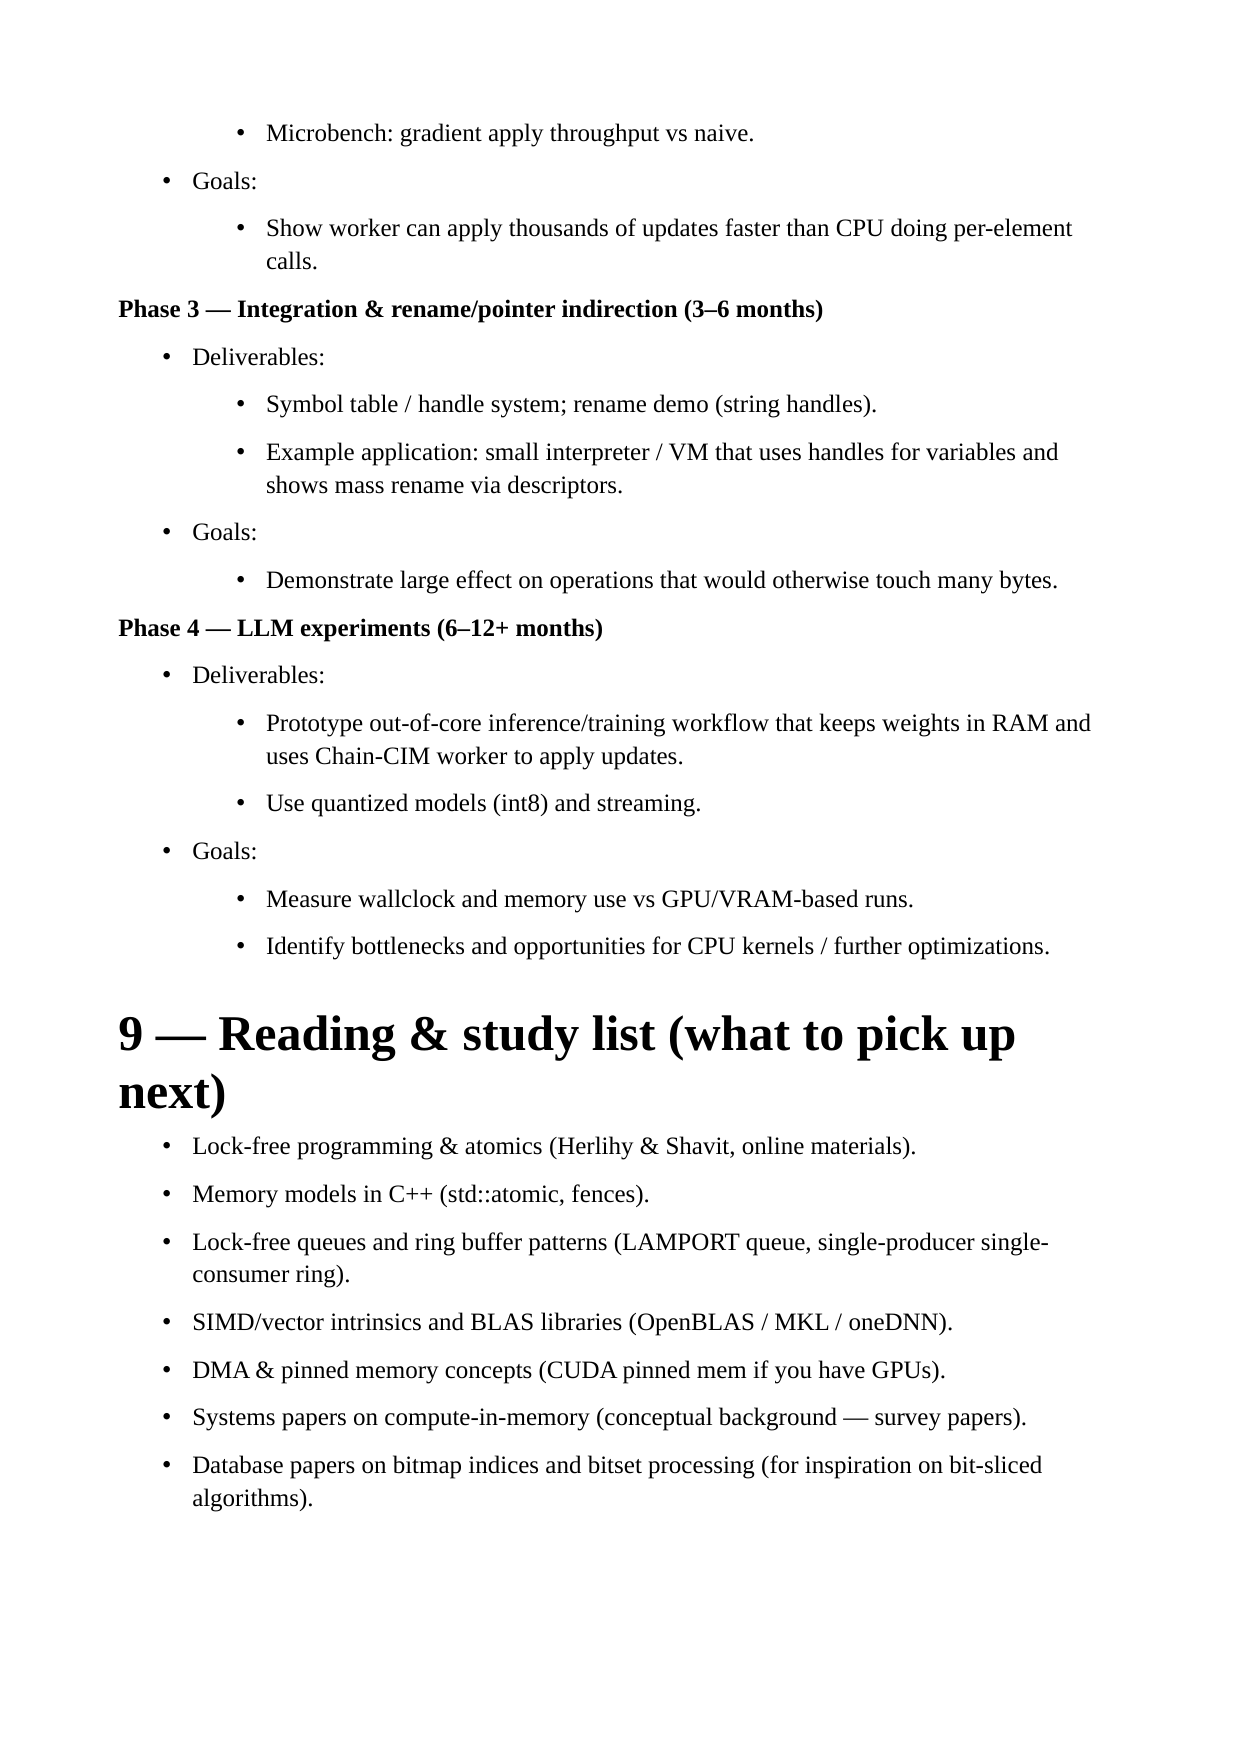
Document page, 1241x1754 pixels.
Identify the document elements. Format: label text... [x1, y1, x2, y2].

list Show worker can apply thousands of updates faster than CPU doing per-element calls. [236, 213, 1122, 275]
subtitle 9 — Reading & study list (what to pick up next) [118, 1004, 1122, 1119]
text Phase 4 — LLM experiments (6–12+ months) [118, 613, 1122, 641]
list Lock-free programming & atomics (Herlihy & Shavit, online materials). [162, 1131, 1122, 1160]
list Identify bottlenecks and opportunities for CPU kernels / further optimizations. [236, 931, 1122, 960]
list Deliverables: [162, 342, 1122, 370]
list Memory models in C++ (std::atomic, fences). [162, 1179, 1122, 1208]
list Measure wallclock and memory use vs GPU/VRAM-based runs. [236, 884, 1122, 912]
text Phase 3 — Integration & rename/pointer indirection (3–6 months) [118, 294, 1122, 323]
list Demonstrate large effect on operations that would otherwise touch many bytes. [236, 565, 1122, 594]
list Systems papers on compute-in-memory (conceptual background — survey papers). [162, 1402, 1122, 1431]
list Deliverables: [162, 660, 1122, 689]
list Goals: [162, 166, 1122, 194]
list DMA & pinned memory concepts (CUDA pinned mem if you have GPUs). [162, 1355, 1122, 1383]
list Microbench: gradient apply throughput vs naive. [236, 118, 1122, 147]
list Symbol table / handle system; rename demo (string handles). [236, 389, 1122, 418]
list Lock-free queues and ring buffer patterns (LAMPORT queue, single-producer single-consumer ring). [162, 1227, 1122, 1288]
list SIMD/vector intrinsics and BLAS libraries (OpenBLAS / MKL / oneDNN). [162, 1307, 1122, 1336]
list Goals: [162, 517, 1122, 546]
list Example application: small interpreter / VM that uses handles for variables and shows mass rename via descriptors. [236, 437, 1122, 498]
list Use quantized models (int8) and streaming. [236, 788, 1122, 817]
list Database papers on bitmap indices and bitset processing (for inspiration on bit-sliced algorithms). [162, 1450, 1122, 1512]
list Goals: [162, 836, 1122, 865]
list Prototype out-of-core inference/training workflow that keeps weights in RAM and uses Chain-CIM worker to apply updates. [236, 708, 1122, 769]
